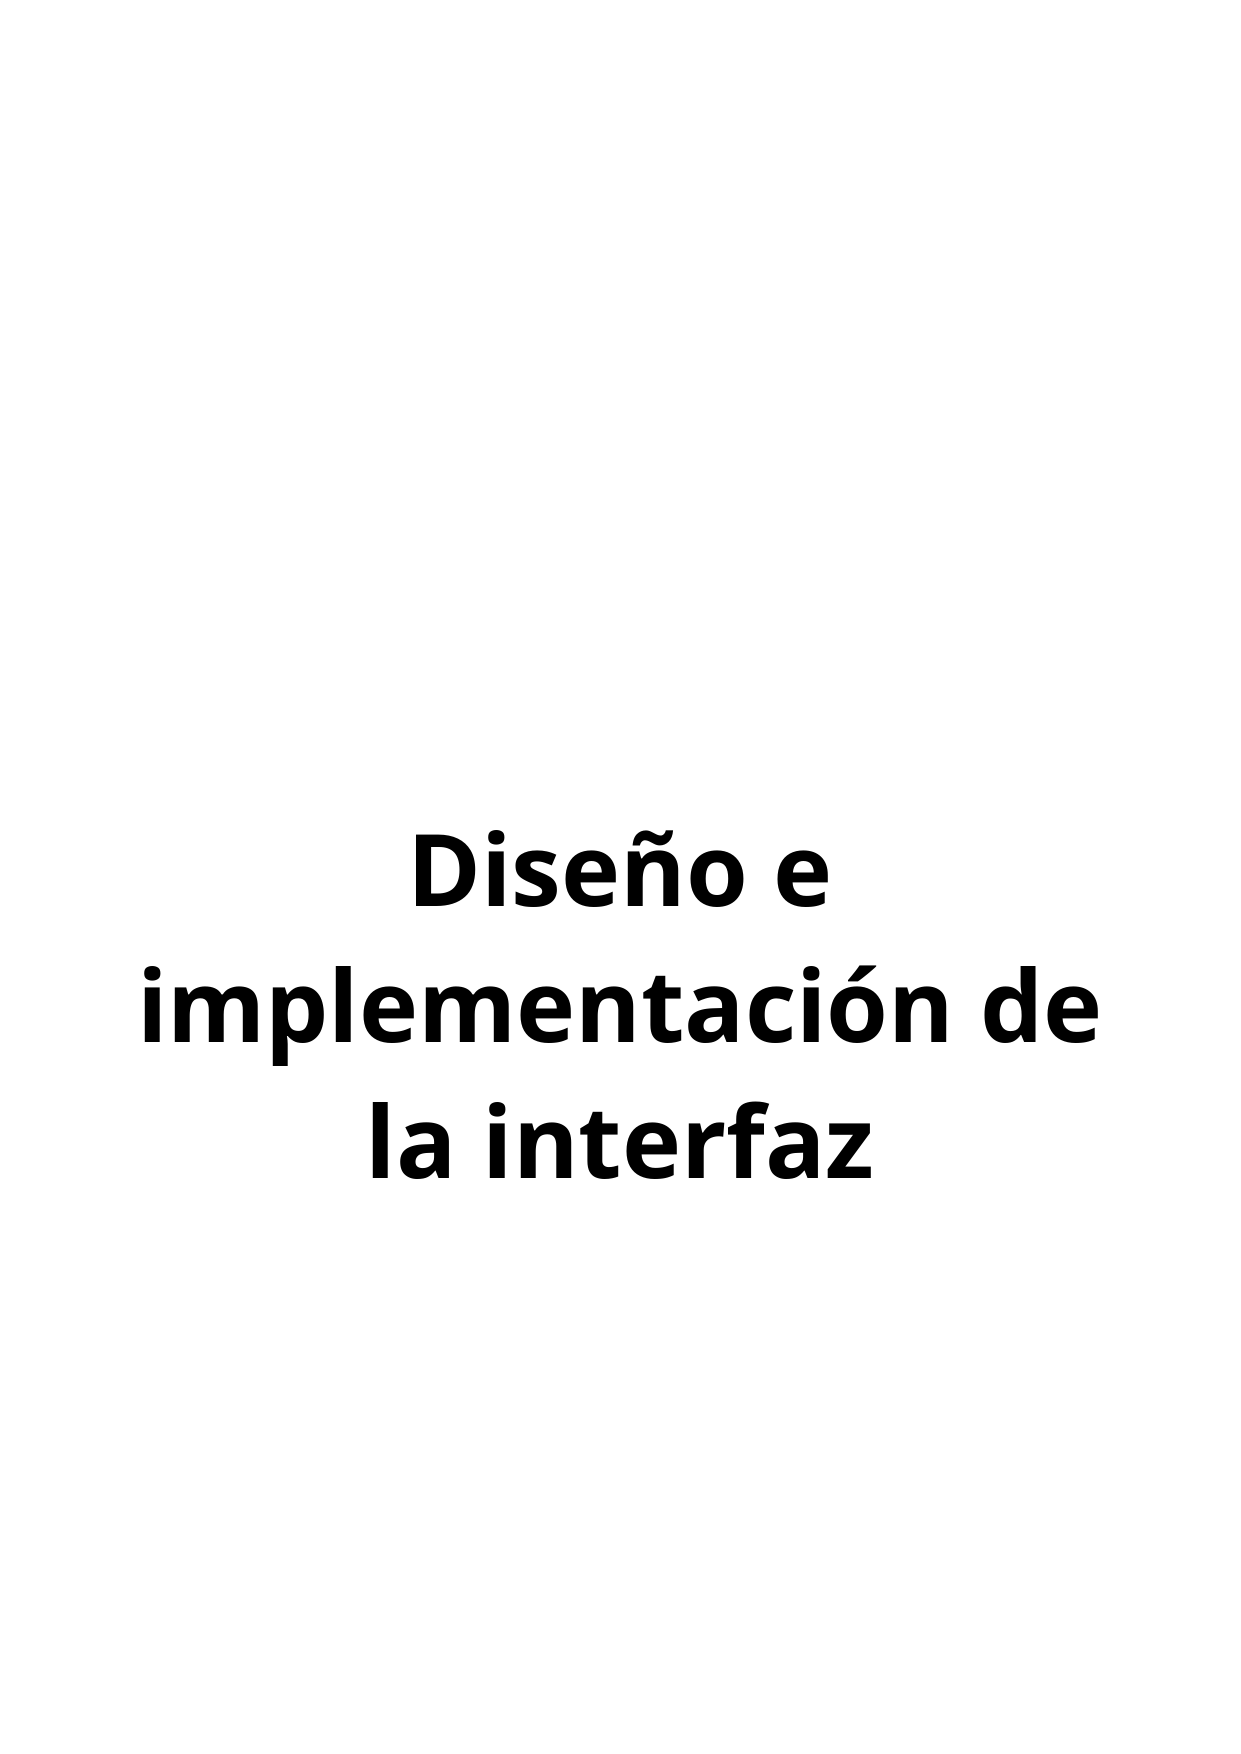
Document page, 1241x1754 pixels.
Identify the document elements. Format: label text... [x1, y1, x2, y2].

text Diseño e implementación de la interfaz [118, 799, 1122, 1208]
